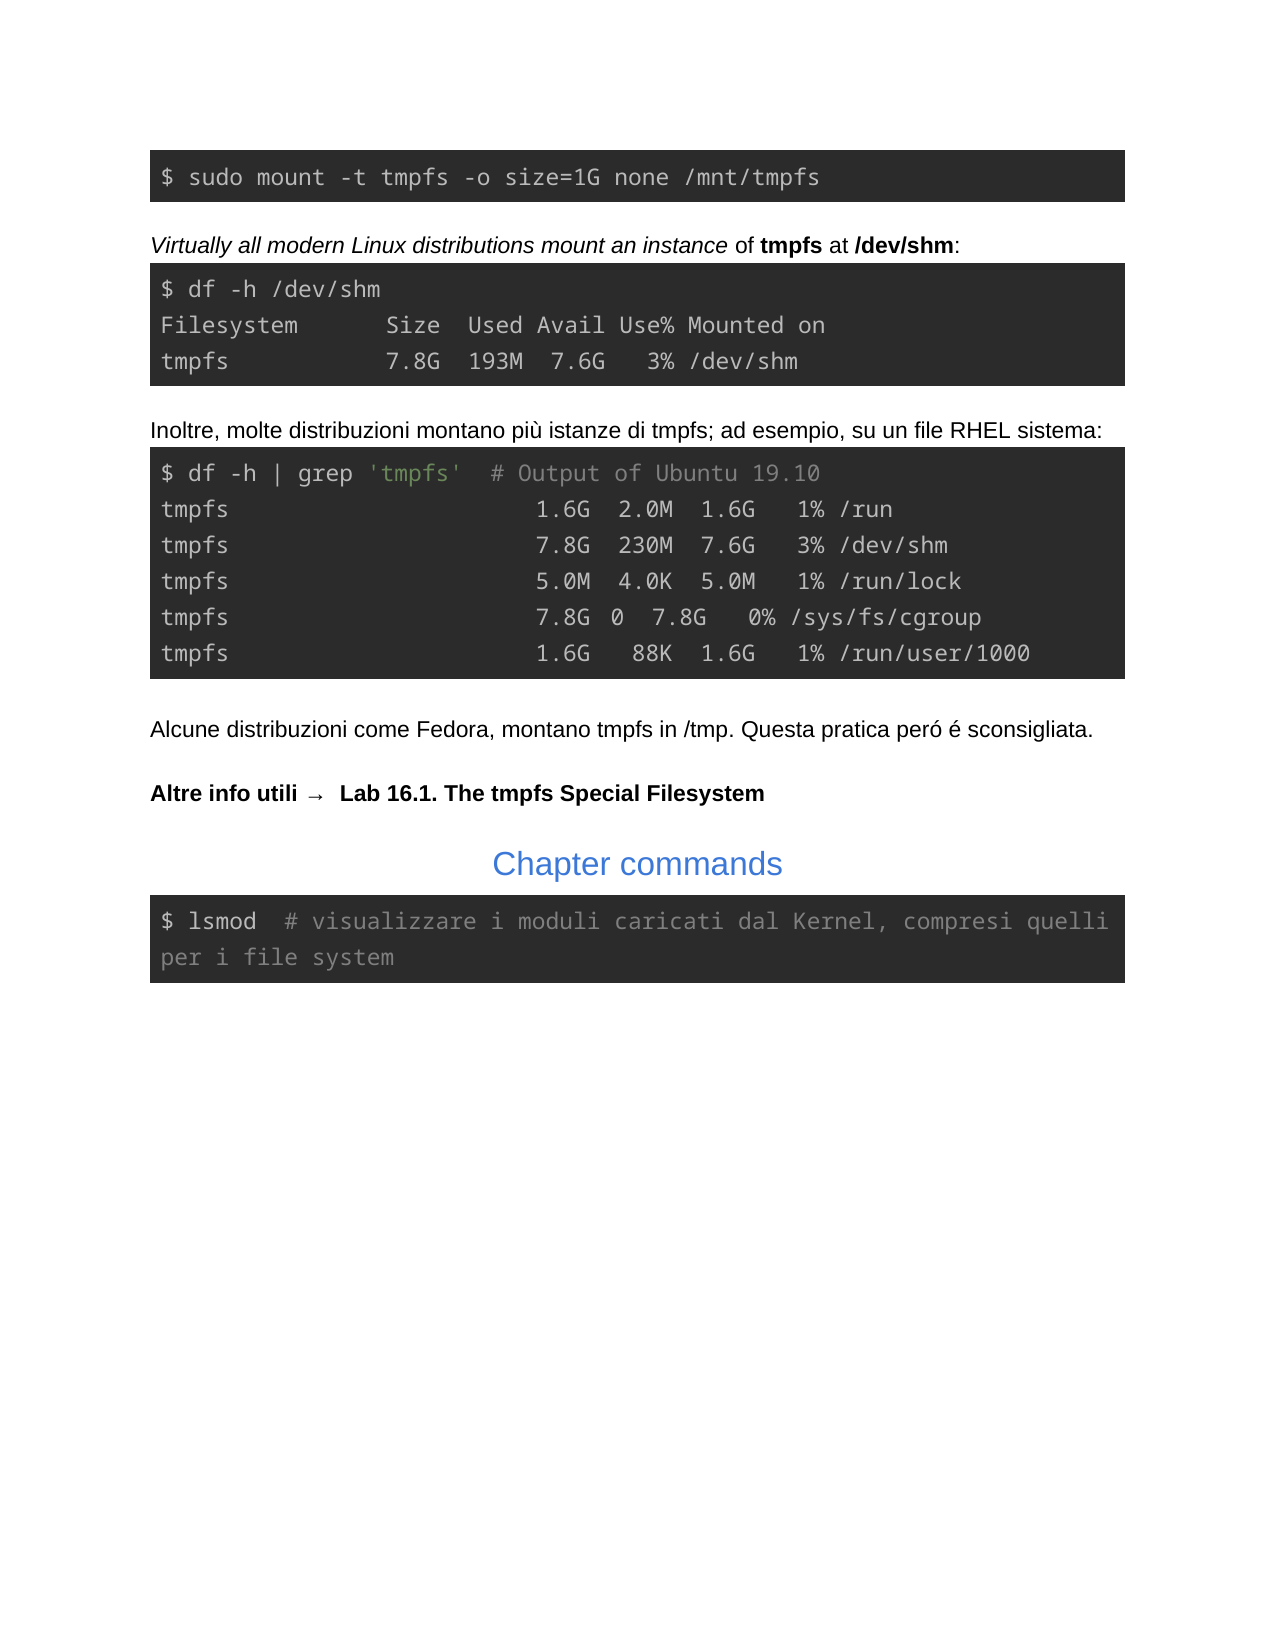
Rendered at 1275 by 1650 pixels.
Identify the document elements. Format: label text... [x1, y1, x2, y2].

table_header $ df -h /dev/shm Filesystem Size Used Avail Use% Mounted on tmpfs 7.8G 193M 7.6G 3% /dev/shm [150, 263, 1125, 386]
text Inoltre, molte distribuzioni montano più istanze di tmpfs; ad esempio, su un file RHEL sistema: [150, 417, 1125, 443]
text Virtually all modern Linux distributions mount an instance of tmpfs at /dev/shm: [150, 232, 1125, 259]
subtitle Chapter commands [150, 844, 1125, 882]
table_header $ df -h | grep 'tmpfs' # Output of Ubuntu 19.10 tmpfs 1.6G 2.0M 1.6G 1% /run tmpfs 7.8G 230M 7.6G 3% /dev/shm tmpfs 5.0M 4.0K 5.0M 1% /run/lock tmpfs 7.8G 0 7.8G 0% /sys/fs/cgroup tmpfs 1.6G 88K 1.6G 1% /run/user/1000 [150, 447, 1125, 679]
subtitle Altre info utili → Lab 16.1. The tmpfs Special Filesystem [150, 780, 1125, 806]
table_header $ sudo mount -t tmpfs -o size=1G none /mnt/tmpfs [150, 150, 1125, 202]
subtitle Alcune distribuzioni come Fedora, montano tmpfs in /tmp. Questa pratica peró é sconsigliata. [150, 716, 1125, 742]
table_header $ lsmod # visualizzare i moduli caricati dal Kernel, compresi quelli per i file system [150, 895, 1125, 983]
